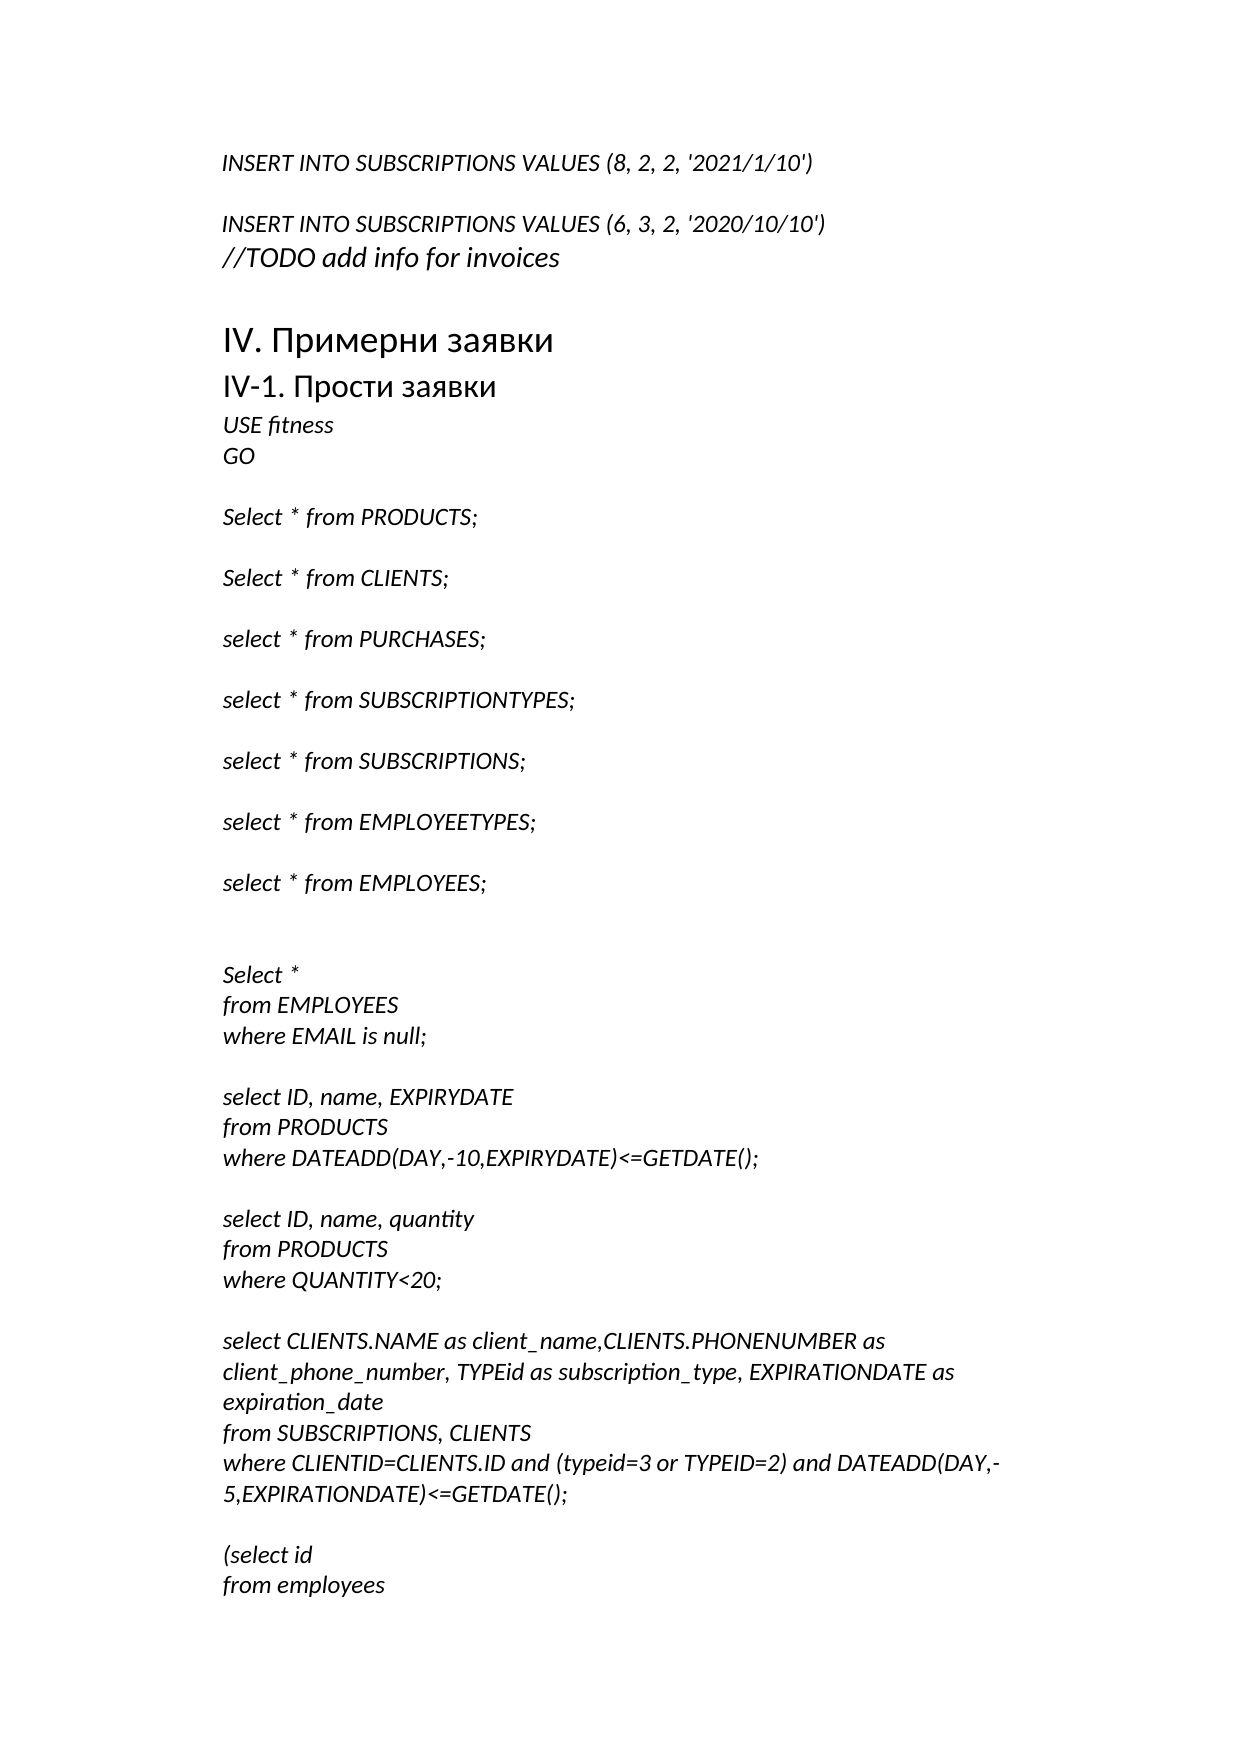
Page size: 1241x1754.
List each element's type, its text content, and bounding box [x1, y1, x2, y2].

list IV. Примерни заявки [223, 316, 1093, 362]
list INSERT INTO SUBSCRIPTIONS VALUES (6, 3, 2, '2020/10/10') [221, 209, 1093, 239]
list select * from EMPLOYEETYPES; [223, 806, 1093, 837]
list Select * [223, 959, 1093, 989]
list IV-1. Прости заявки [223, 366, 1093, 406]
list (select id [223, 1539, 1093, 1569]
list select CLIENTS.NAME as client_name,CLIENTS.PHONENUMBER as client_phone_number, TYPEid as subscription_type, EXPIRATIONDATE as expiration_date [223, 1325, 1093, 1417]
list where QUANTITY<20; [223, 1264, 1093, 1294]
list select * from EMPLOYEES; [223, 867, 1093, 898]
list INSERT INTO SUBSCRIPTIONS VALUES (8, 2, 2, '2021/1/10') [221, 148, 1093, 178]
list from PRODUCTS [223, 1111, 1093, 1142]
list select ID, name, EXPIRYDATE [223, 1081, 1093, 1111]
list //TODO add info for invoices [223, 239, 1093, 275]
list from SUBSCRIPTIONS, CLIENTS [223, 1417, 1093, 1447]
list select ID, name, quantity [223, 1203, 1093, 1233]
list where CLIENTID=CLIENTS.ID and (typeid=3 or TYPEID=2) and DATEADD(DAY,-5,EXPIRATIONDATE)<=GETDATE(); [223, 1447, 1093, 1508]
list GO [223, 440, 1093, 471]
list select * from SUBSCRIPTIONS; [223, 745, 1093, 776]
list where DATEADD(DAY,-10,EXPIRYDATE)<=GETDATE(); [223, 1142, 1093, 1172]
list Select * from CLIENTS; [223, 562, 1093, 593]
list select * from SUBSCRIPTIONTYPES; [223, 684, 1093, 715]
list from employees [223, 1569, 1093, 1600]
list Select * from PRODUCTS; [223, 501, 1093, 532]
list from EMPLOYEES [223, 989, 1093, 1020]
list select * from PURCHASES; [223, 623, 1093, 654]
list from PRODUCTS [223, 1233, 1093, 1264]
list where EMAIL is null; [223, 1020, 1093, 1050]
list USE fitness [223, 409, 1093, 440]
